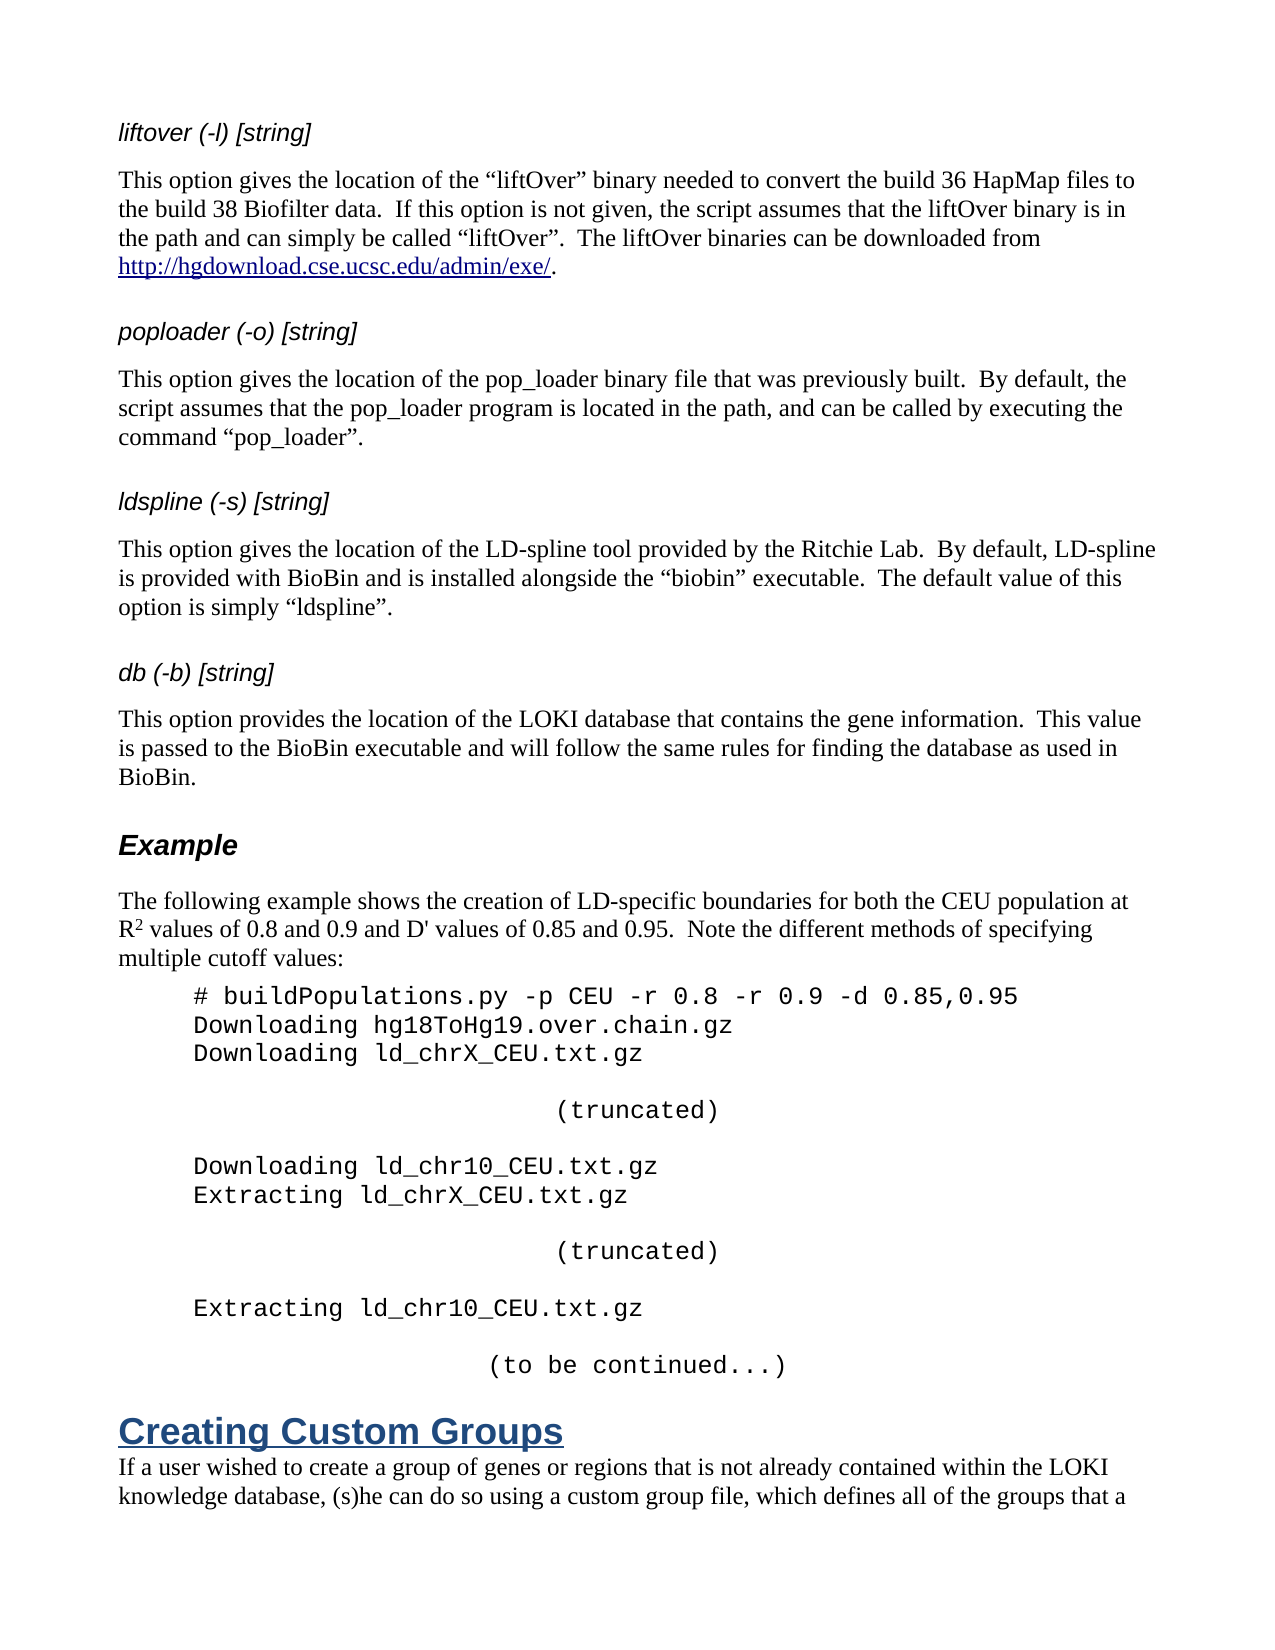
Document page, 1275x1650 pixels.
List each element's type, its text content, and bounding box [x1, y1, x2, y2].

text This option gives the location of the LD-spline tool provided by the Ritchie Lab. By default, LD-spline is provided with BioBin and is installed alongside the “biobin” executable. The default value of this option is simply “ldspline”. [118, 534, 1157, 621]
text Downloading hg18ToHg19.over.chain.gz [193, 1012, 1082, 1041]
text The following example shows the creation of LD-specific boundaries for both the CEU population at R2 values of 0.8 and 0.9 and D' values of 0.85 and 0.95. Note the different methods of specifying multiple cutoff values: [118, 886, 1157, 972]
text # buildPopulations.py -p CEU -r 0.8 -r 0.9 -d 0.85,0.95 [193, 984, 1082, 1012]
subtitle Example [118, 828, 1157, 861]
text Extracting ld_chrX_CEU.txt.gz [193, 1182, 1082, 1211]
text This option provides the location of the LOKI database that contains the gene information. This value is passed to the BioBin executable and will follow the same rules for finding the database as used in BioBin. [118, 704, 1157, 791]
text Downloading ld_chrX_CEU.txt.gz [193, 1041, 1082, 1069]
text Extracting ld_chr10_CEU.txt.gz [193, 1296, 1082, 1324]
text (to be continued...) [193, 1352, 1082, 1381]
text Downloading ld_chr10_CEU.txt.gz [193, 1154, 1082, 1182]
subtitle poploader (-o) [string] [118, 317, 1157, 346]
text (truncated) [193, 1239, 1082, 1267]
text This option gives the location of the “liftOver” binary needed to convert the build 36 HapMap files to the build 38 Biofilter data. If this option is not given, the script assumes that the liftOver binary is in the path and can simply be called “liftOver”. The liftOver binaries can be downloaded from http://hgdownload.cse.ucsc.edu/admin/exe/. [118, 165, 1157, 280]
subtitle Creating Custom Groups [118, 1409, 1157, 1452]
subtitle db (-b) [string] [118, 657, 1157, 686]
text (truncated) [193, 1097, 1082, 1126]
subtitle ldspline (-s) [string] [118, 487, 1157, 516]
subtitle liftover (-l) [string] [118, 118, 1157, 147]
text If a user wished to create a group of genes or regions that is not already contained within the LOKI knowledge database, (s)he can do so using a custom group file, which defines all of the groups that a [118, 1452, 1157, 1509]
text This option gives the location of the pop_loader binary file that was previously built. By default, the script assumes that the pop_loader program is located in the path, and can be called by executing the command “pop_loader”. [118, 364, 1157, 450]
